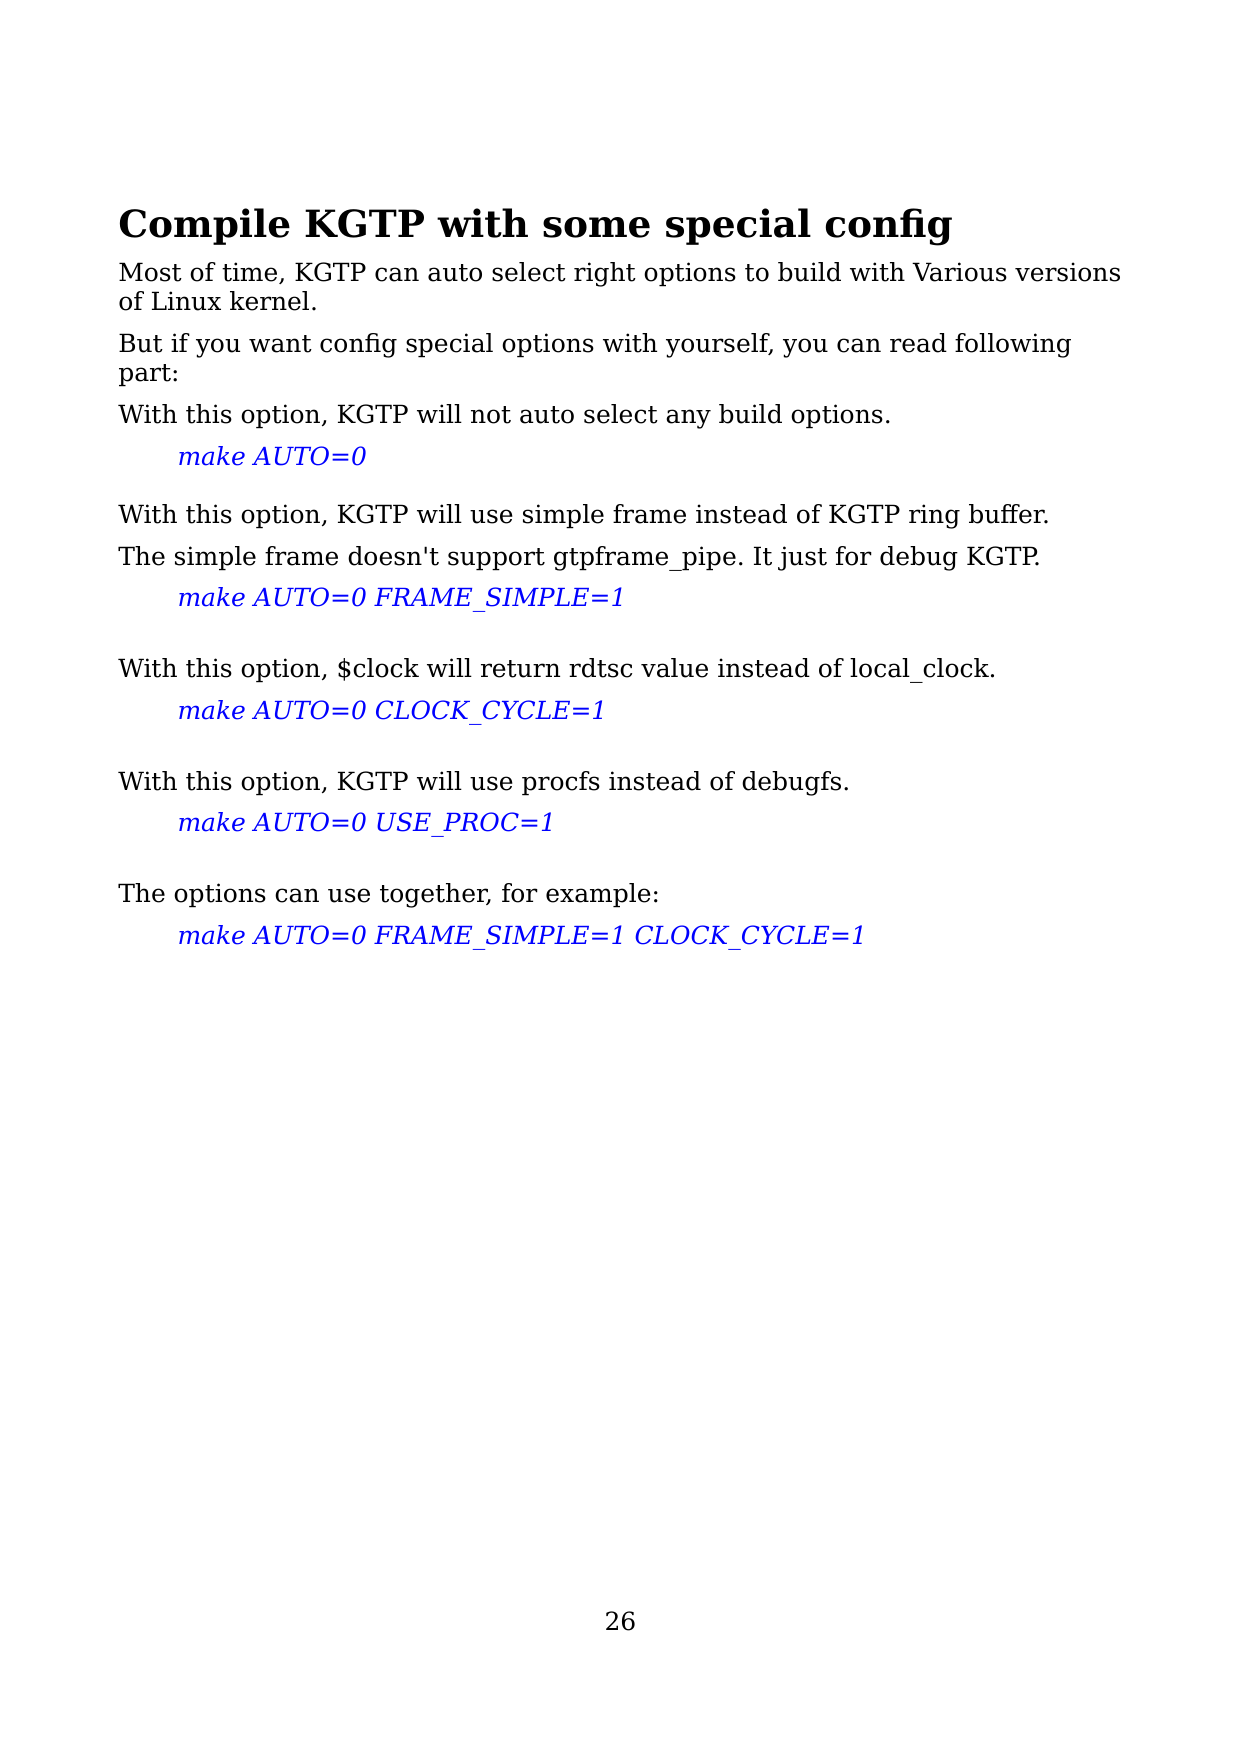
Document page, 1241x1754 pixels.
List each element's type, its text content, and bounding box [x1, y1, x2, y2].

subtitle Compile KGTP with some special config [118, 202, 1122, 246]
text make AUTO=0 [177, 442, 1063, 471]
text The options can use together, for example: [118, 879, 1122, 908]
text make AUTO=0 USE_PROC=1 [177, 808, 1063, 837]
text The simple frame doesn't support gtpframe_pipe. It just for debug KGTP. [118, 542, 1122, 571]
text With this option, KGTP will not auto select any build options. [118, 400, 1122, 429]
text make AUTO=0 FRAME_SIMPLE=1 CLOCK_CYCLE=1 [177, 921, 1063, 950]
text But if you want config special options with yourself, you can read following part: [118, 329, 1122, 387]
text make AUTO=0 CLOCK_CYCLE=1 [177, 696, 1063, 725]
text With this option, KGTP will use simple frame instead of KGTP ring buffer. [118, 500, 1122, 529]
text make AUTO=0 FRAME_SIMPLE=1 [177, 583, 1063, 612]
text With this option, KGTP will use procfs instead of debugfs. [118, 767, 1122, 796]
text With this option, $clock will return rdtsc value instead of local_clock. [118, 654, 1122, 683]
text Most of time, KGTP can auto select right options to build with Various versions of Linux kernel. [118, 258, 1122, 317]
